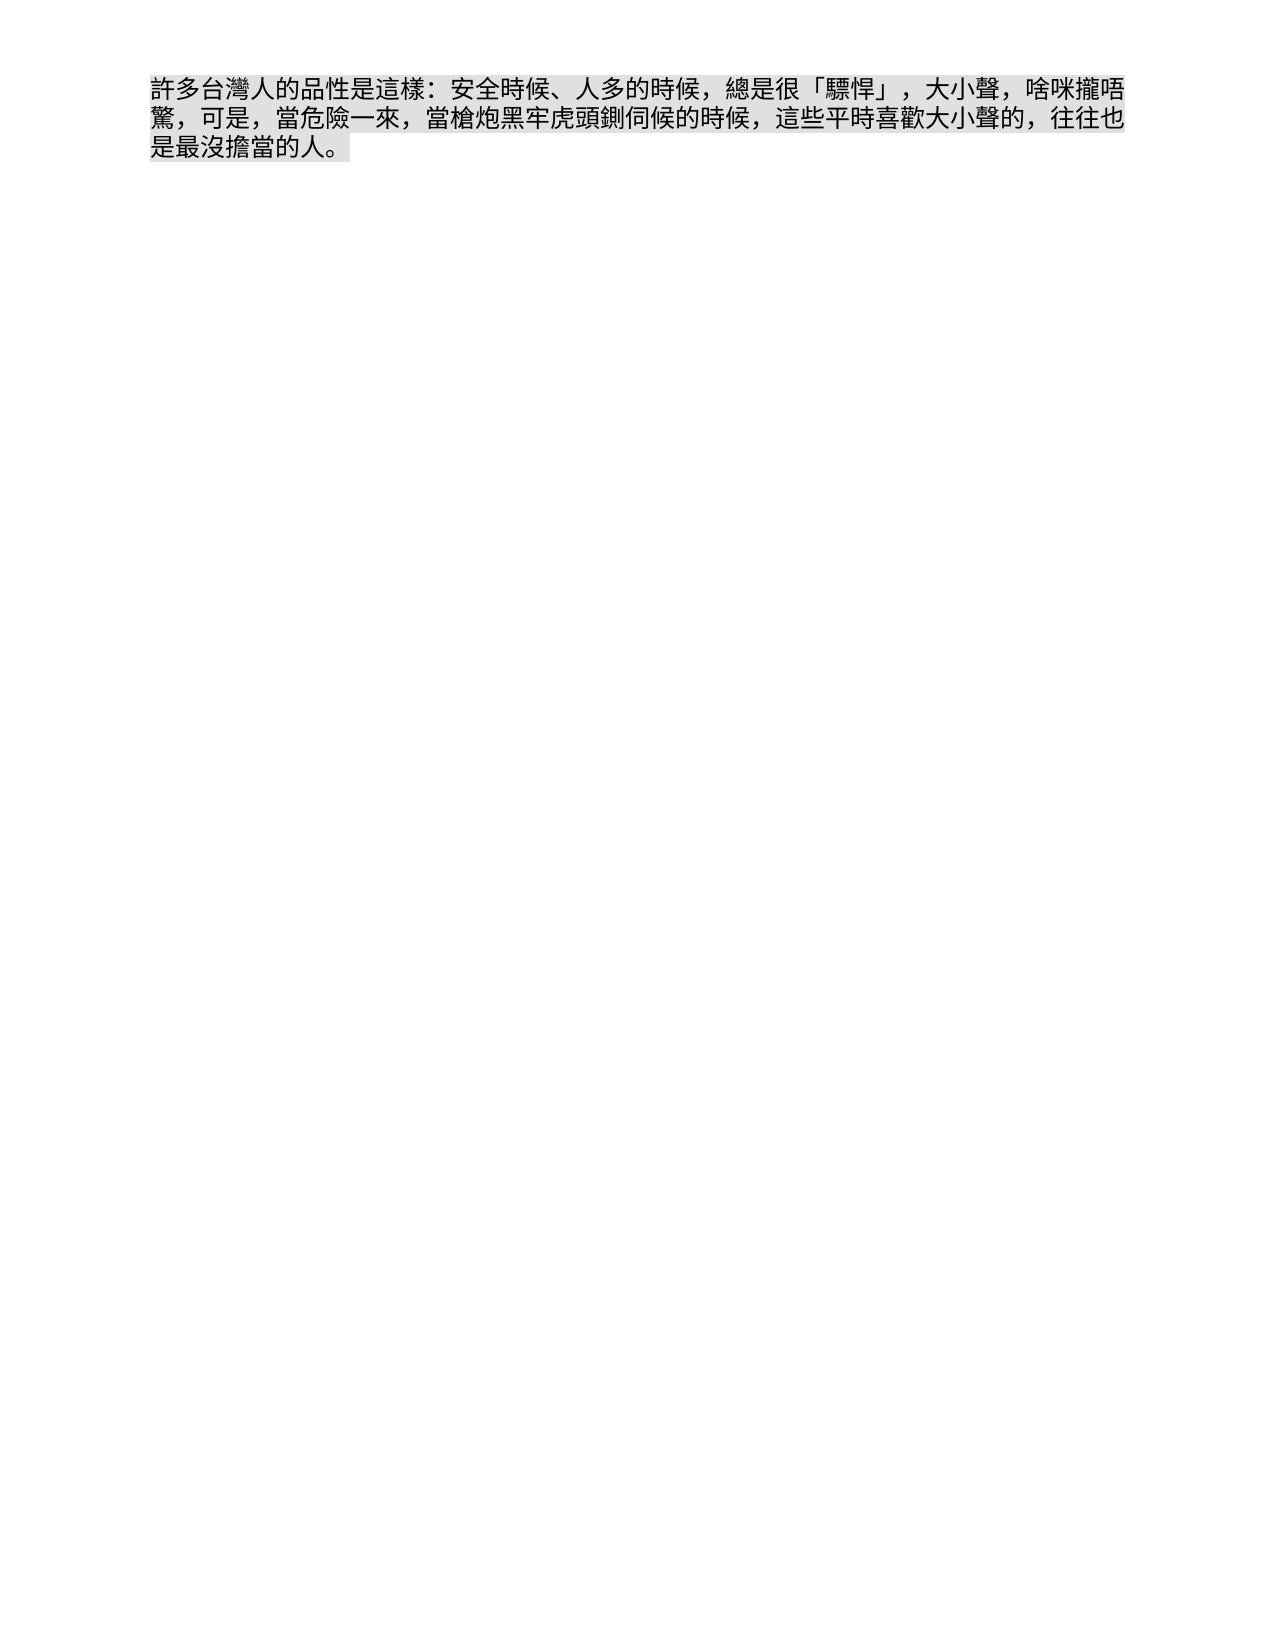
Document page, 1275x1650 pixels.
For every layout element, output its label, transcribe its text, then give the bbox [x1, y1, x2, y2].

text 許多台灣人的品性是這樣：安全時候、人多的時候，總是很「驃悍」，大小聲，啥咪攏唔驚，可是，當危險一來，當槍炮黑牢虎頭鍘伺候的時候，這些平時喜歡大小聲的，往往也是最沒擔當的人。 [150, 75, 1125, 162]
